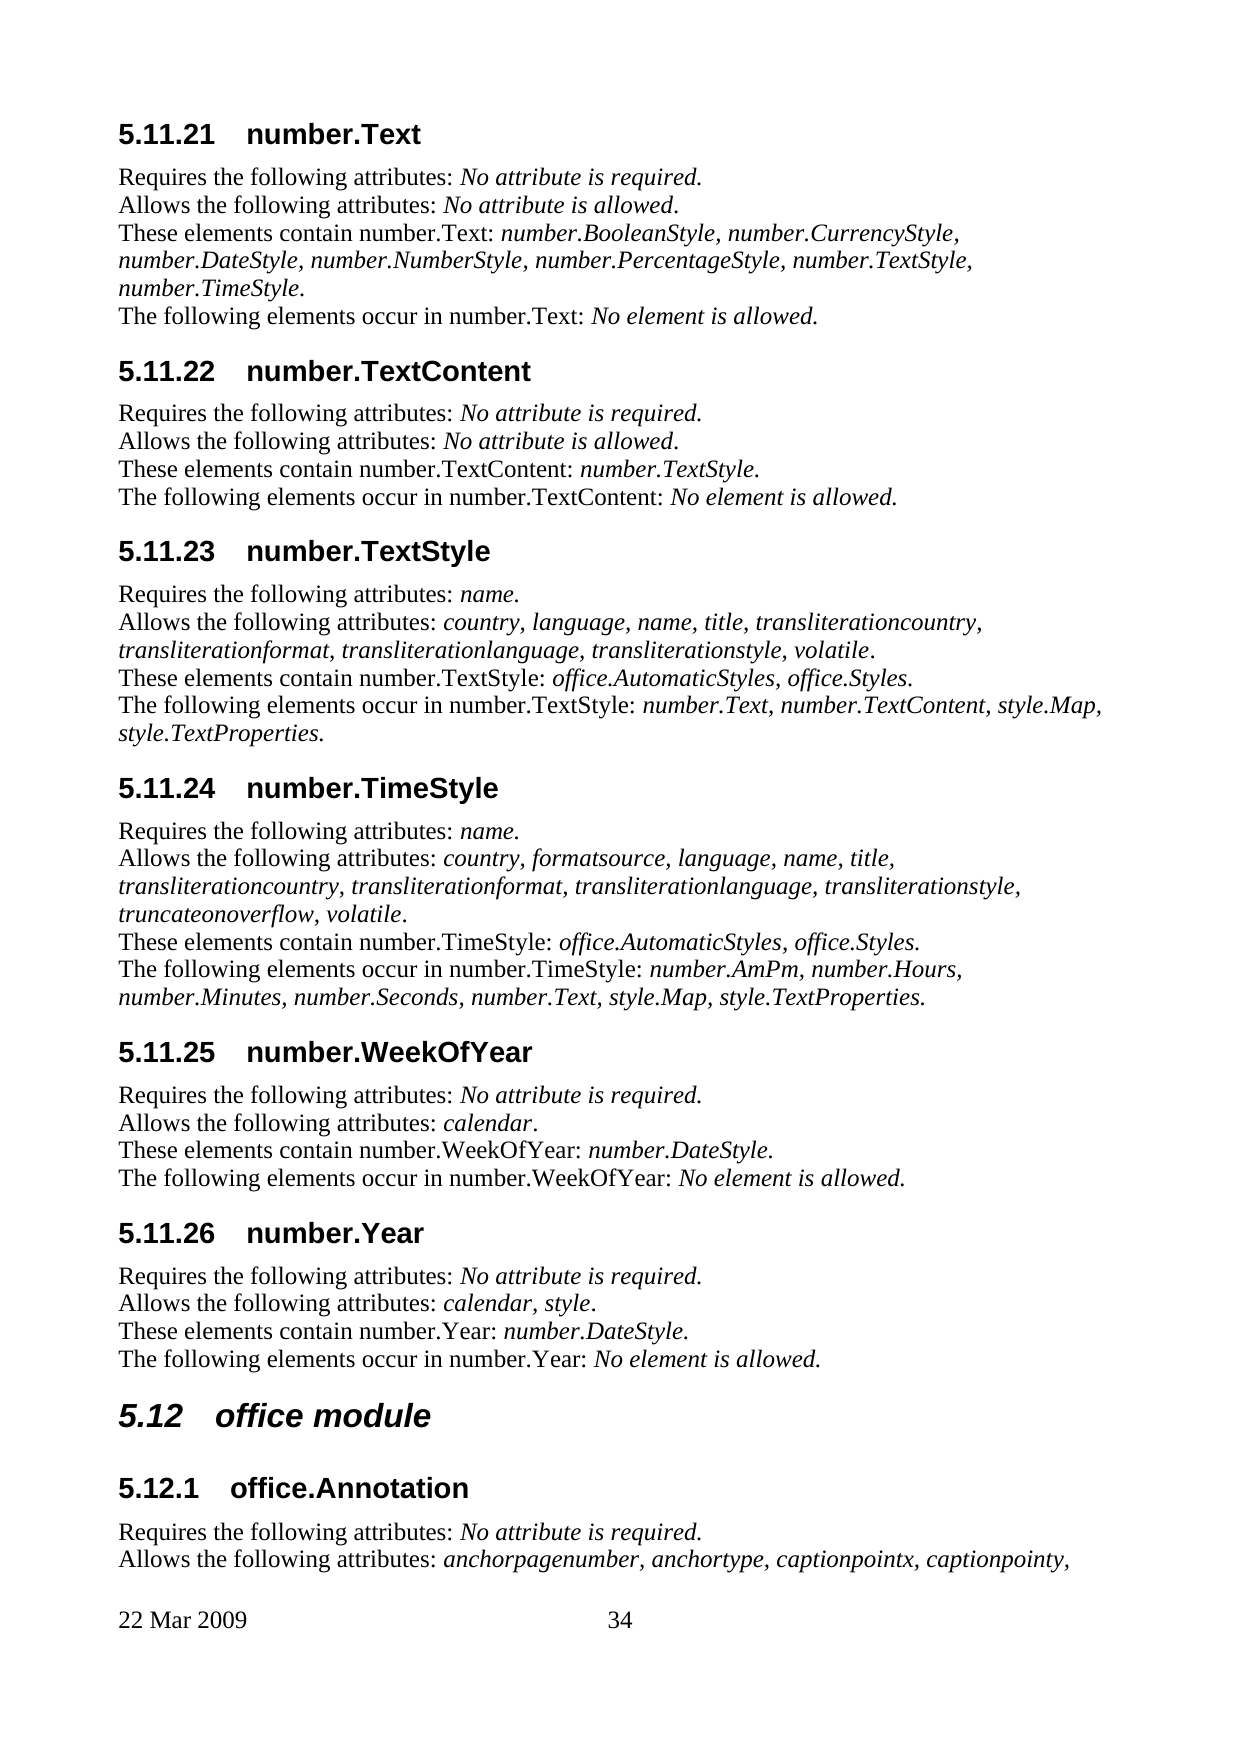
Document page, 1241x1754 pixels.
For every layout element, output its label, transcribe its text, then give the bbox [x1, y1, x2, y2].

text Requires the following attributes: No attribute is required. [118, 399, 1122, 427]
subtitle number.TextStyle [118, 535, 1122, 568]
text These elements contain number.Text: number.BooleanStyle, number.CurrencyStyle, number.DateStyle, number.NumberStyle, number.PercentageStyle, number.TextStyle, number.TimeStyle. [118, 219, 1122, 302]
subtitle number.TextContent [118, 354, 1122, 387]
text The following elements occur in number.TextContent: No element is allowed. [118, 483, 1122, 510]
text Requires the following attributes: No attribute is required. [118, 1262, 1122, 1289]
text Requires the following attributes: name. [118, 817, 1122, 844]
text The following elements occur in number.TextStyle: number.Text, number.TextContent, style.Map, style.TextProperties. [118, 691, 1122, 747]
subtitle office.Annotation [118, 1472, 1122, 1505]
text Requires the following attributes: No attribute is required. [118, 163, 1122, 191]
text These elements contain number.TimeStyle: office.AutomaticStyles, office.Styles. [118, 928, 1122, 955]
text These elements contain number.TextStyle: office.AutomaticStyles, office.Styles. [118, 664, 1122, 691]
text Allows the following attributes: calendar, style. [118, 1289, 1122, 1317]
text The following elements occur in number.Year: No element is allowed. [118, 1345, 1122, 1373]
text Requires the following attributes: No attribute is required. [118, 1518, 1122, 1545]
text These elements contain number.Year: number.DateStyle. [118, 1317, 1122, 1345]
text Requires the following attributes: No attribute is required. [118, 1081, 1122, 1109]
subtitle number.WeekOfYear [118, 1036, 1122, 1068]
text The following elements occur in number.WeekOfYear: No element is allowed. [118, 1164, 1122, 1192]
subtitle number.TimeStyle [118, 772, 1122, 804]
text These elements contain number.TextContent: number.TextStyle. [118, 455, 1122, 483]
text The following elements occur in number.TimeStyle: number.AmPm, number.Hours, number.Minutes, number.Seconds, number.Text, style.Map, style.TextProperties. [118, 955, 1122, 1011]
text Allows the following attributes: country, formatsource, language, name, title, transliterationcountry, transliterationformat, transliterationlanguage, transliterationstyle, truncateonoverflow, volatile. [118, 844, 1122, 928]
text Allows the following attributes: country, language, name, title, transliterationcountry, transliterationformat, transliterationlanguage, transliterationstyle, volatile. [118, 608, 1122, 664]
subtitle office module [118, 1398, 1122, 1435]
text These elements contain number.WeekOfYear: number.DateStyle. [118, 1136, 1122, 1164]
text Allows the following attributes: No attribute is allowed. [118, 427, 1122, 455]
subtitle number.Year [118, 1217, 1122, 1249]
subtitle number.Text [118, 118, 1122, 151]
text Allows the following attributes: anchorpagenumber, anchortype, captionpointx, captionpointy, [118, 1545, 1122, 1573]
text The following elements occur in number.Text: No element is allowed. [118, 302, 1122, 329]
text Allows the following attributes: calendar. [118, 1109, 1122, 1136]
text Requires the following attributes: name. [118, 581, 1122, 608]
text Allows the following attributes: No attribute is allowed. [118, 191, 1122, 219]
